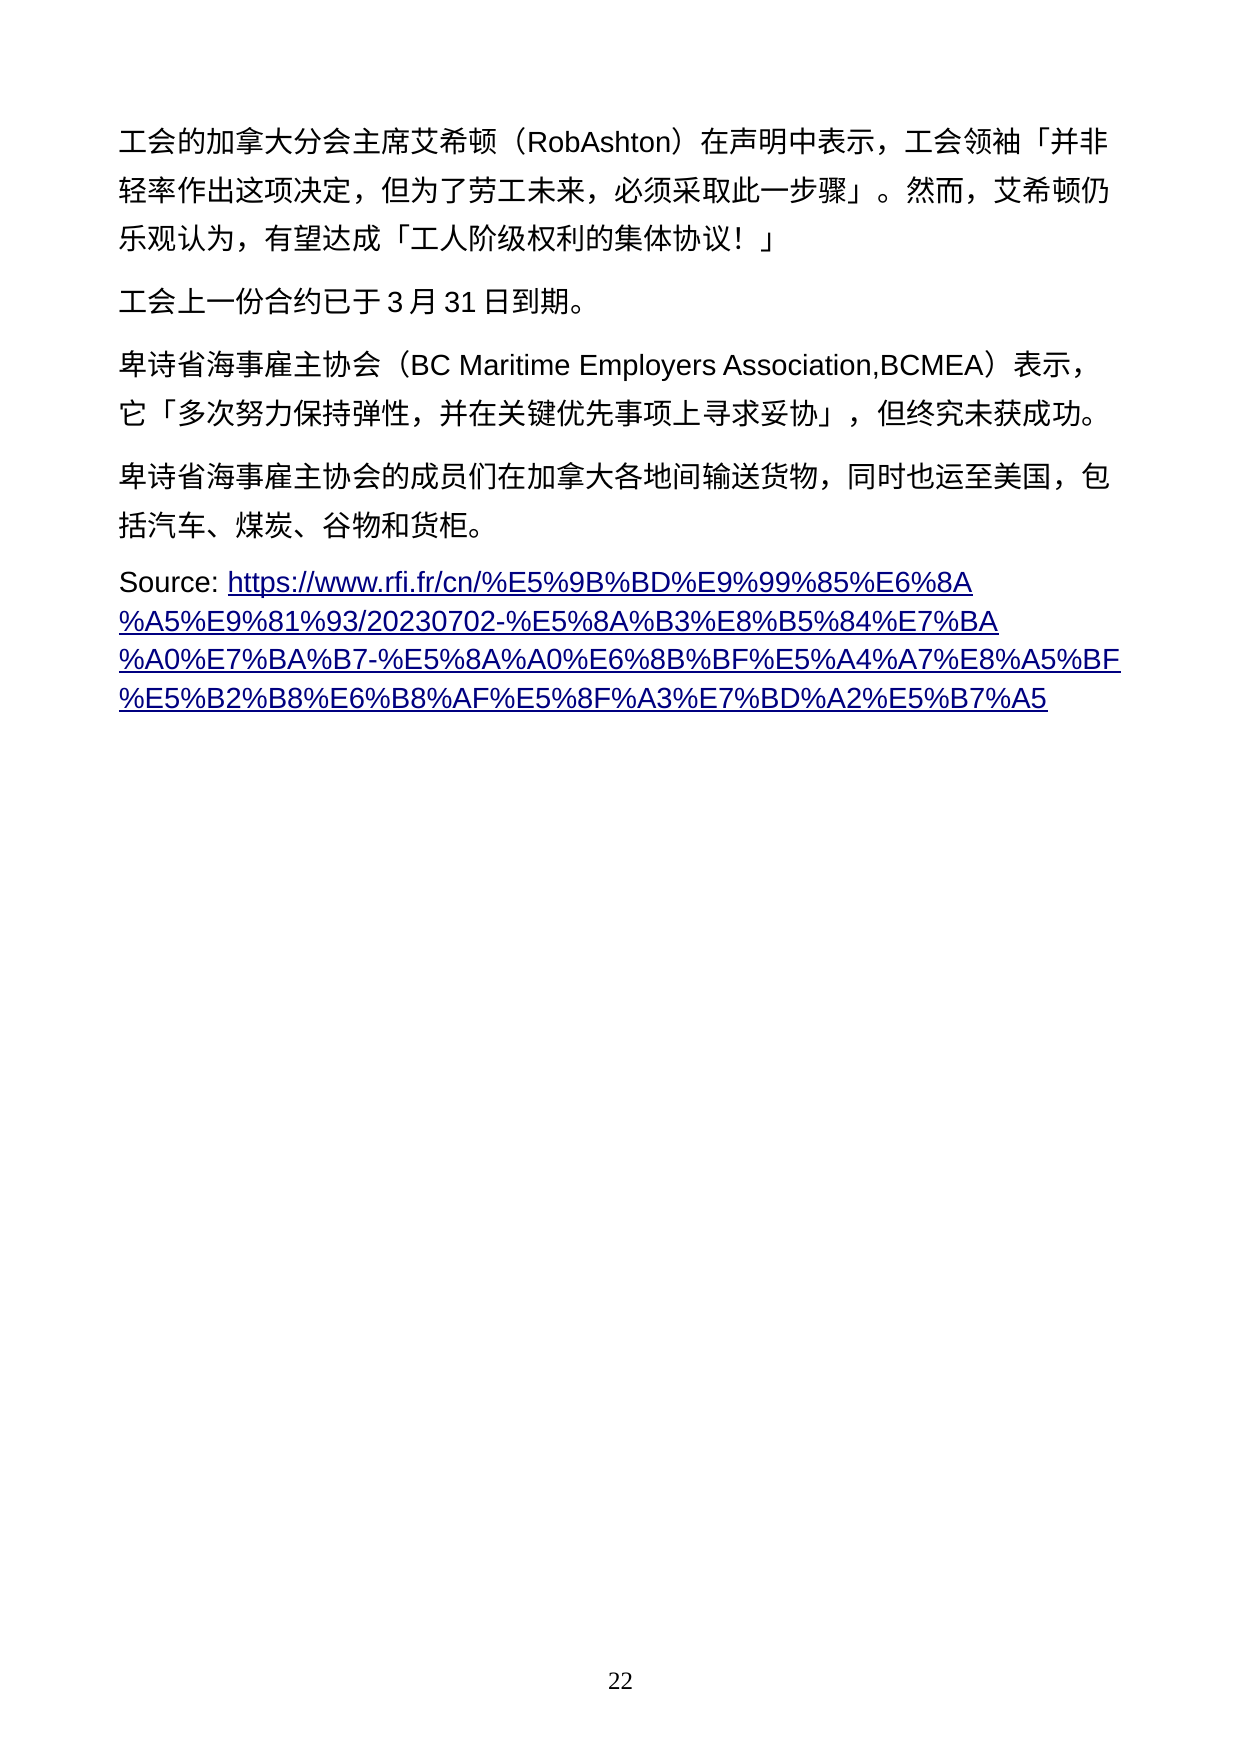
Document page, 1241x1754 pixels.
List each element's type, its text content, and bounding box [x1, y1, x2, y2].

text 卑诗省海事雇主协会（BC Maritime Employers Association,BCMEA）表示，它「多次努力保持弹性，并在关键优先事项上寻求妥协」，但终究未获成功。 [118, 342, 1122, 433]
text 工会的加拿大分会主席艾希顿（RobAshton）在声明中表示，工会领袖「并非轻率作出这项决定，但为了劳工未来，必须采取此一步骤」。然而，艾希顿仍乐观认为，有望达成「工人阶级权利的集体协议！」 [118, 118, 1122, 258]
text 卑诗省海事雇主协会的成员们在加拿大各地间输送货物，同时也运至美国，包括汽车、煤炭、谷物和货柜。 [118, 453, 1122, 544]
text Source: https://www.rfi.fr/cn/%E5%9B%BD%E9%99%85%E6%8A%A5%E9%81%93/20230702-%E5%8A%B3%E8%B5%84%E7%BA%A0%E7%BA%B7-%E5%8A%A0%E6%8B%BF%E5%A4%A7%E8%A5%BF%E5%B2%B8%E6%B8%AF%E5%8F%A3%E7%BD%A2%E5%B7%A5 [118, 565, 1122, 714]
text 工会上一份合约已于3月31日到期。 [118, 279, 1122, 321]
